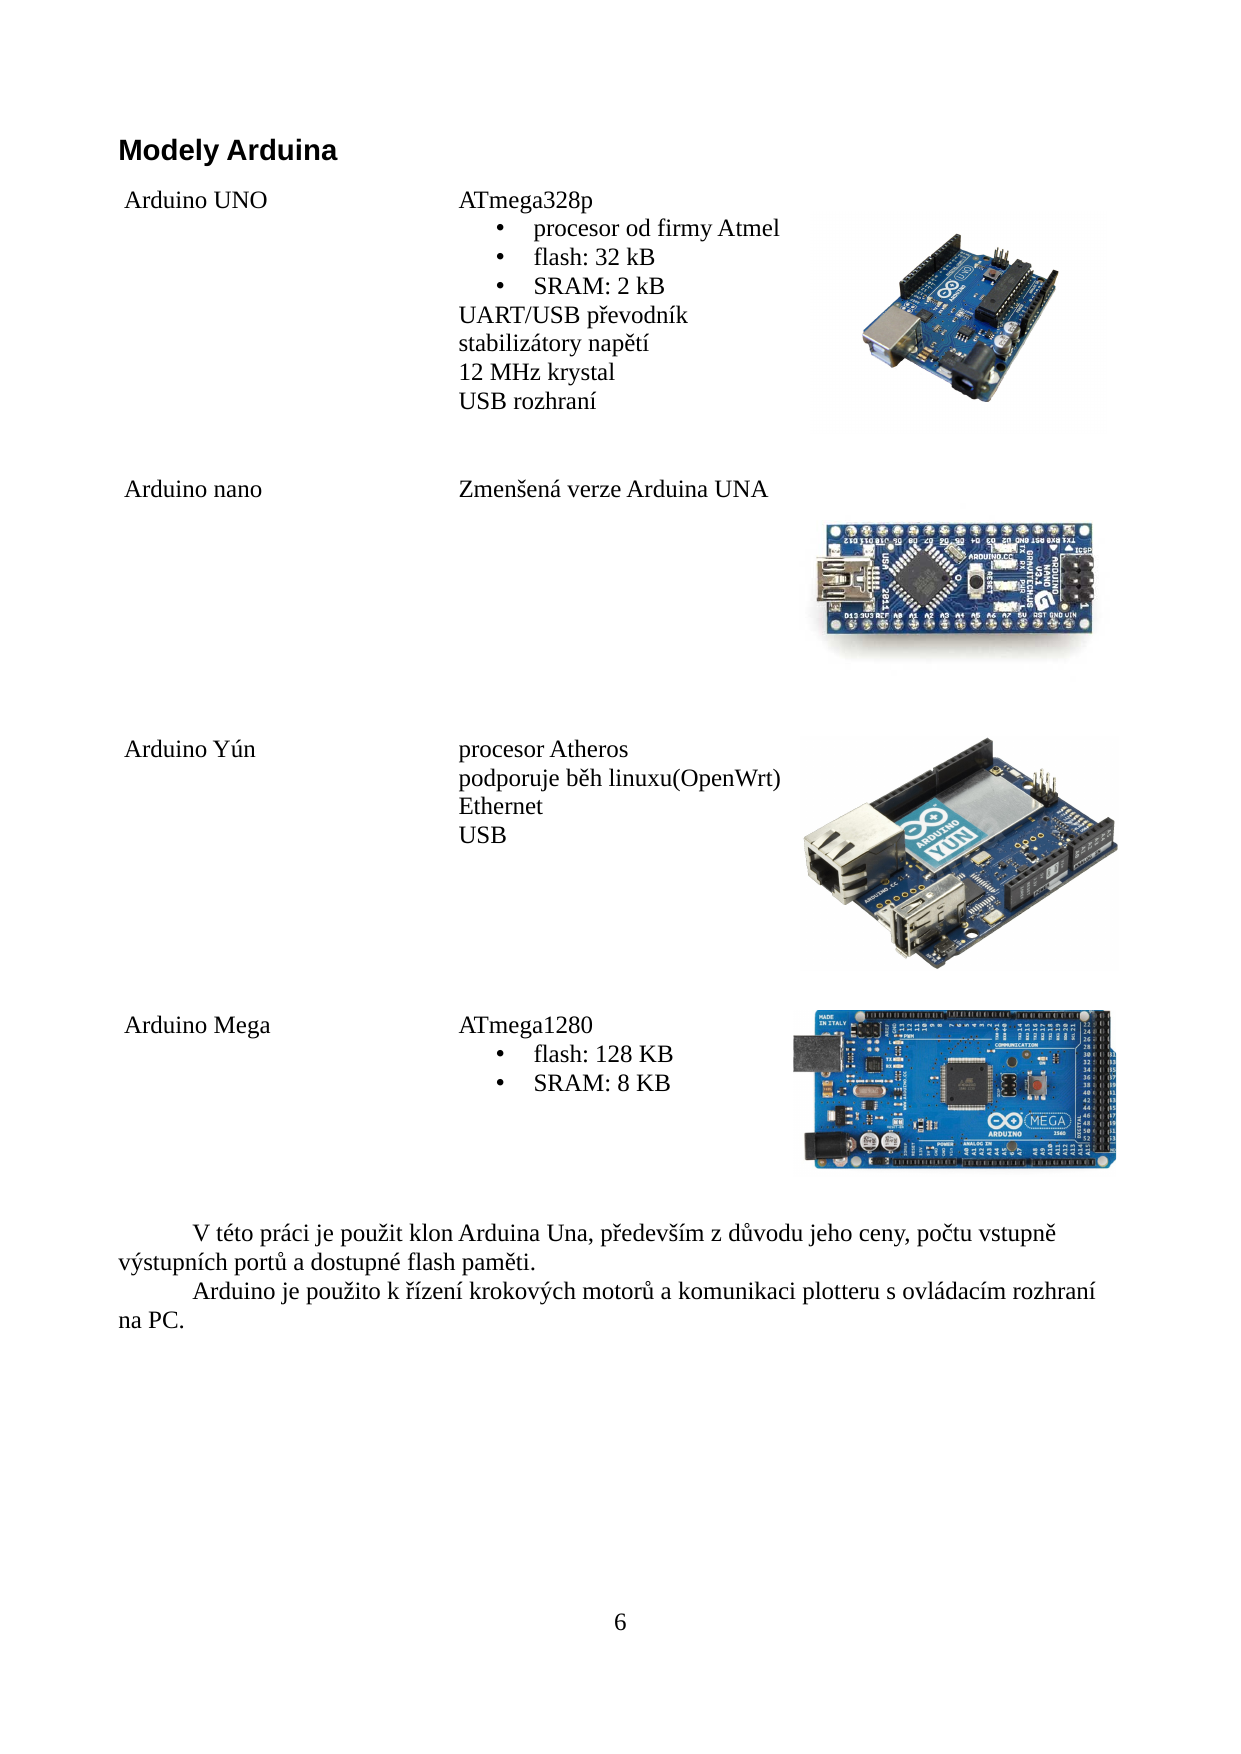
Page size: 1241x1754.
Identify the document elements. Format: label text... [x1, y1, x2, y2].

text Arduino je použito k řízení krokových motorů a komunikaci plotteru s ovládacím rozhraní na PC. [118, 1276, 1122, 1333]
table_header [787, 179, 1122, 468]
subtitle Modely Arduina [118, 133, 1122, 166]
picture [793, 474, 1117, 687]
table_header ATmega328p procesor od firmy Atmel flash: 32 kB SRAM: 2 kB UART/USB převodník stabilizátory napětí 12 MHz krystal USB rozhraní [453, 179, 787, 468]
picture [800, 736, 1120, 971]
text V této práci je použit klon Arduina Una, především z důvodu jeho ceny, počtu vstupně výstupních portů a dostupné flash paměti. [118, 1218, 1122, 1276]
table_cell [787, 728, 1122, 1005]
picture [810, 211, 1107, 434]
table_cell Arduino Mega [118, 1005, 453, 1218]
table_cell ATmega1280 flash: 128 KB SRAM: 8 KB [453, 1005, 787, 1218]
table_cell Arduino nano [118, 469, 453, 728]
table_cell Zmenšená verze Arduina UNA [453, 469, 787, 728]
table_cell Arduino Yún [118, 728, 453, 1005]
picture [793, 1010, 1117, 1177]
table_cell [787, 469, 1122, 728]
table_cell [787, 1005, 1122, 1218]
table_cell procesor Atheros podporuje běh linuxu(OpenWrt) Ethernet USB [453, 728, 787, 1005]
table_header Arduino UNO [118, 179, 453, 468]
